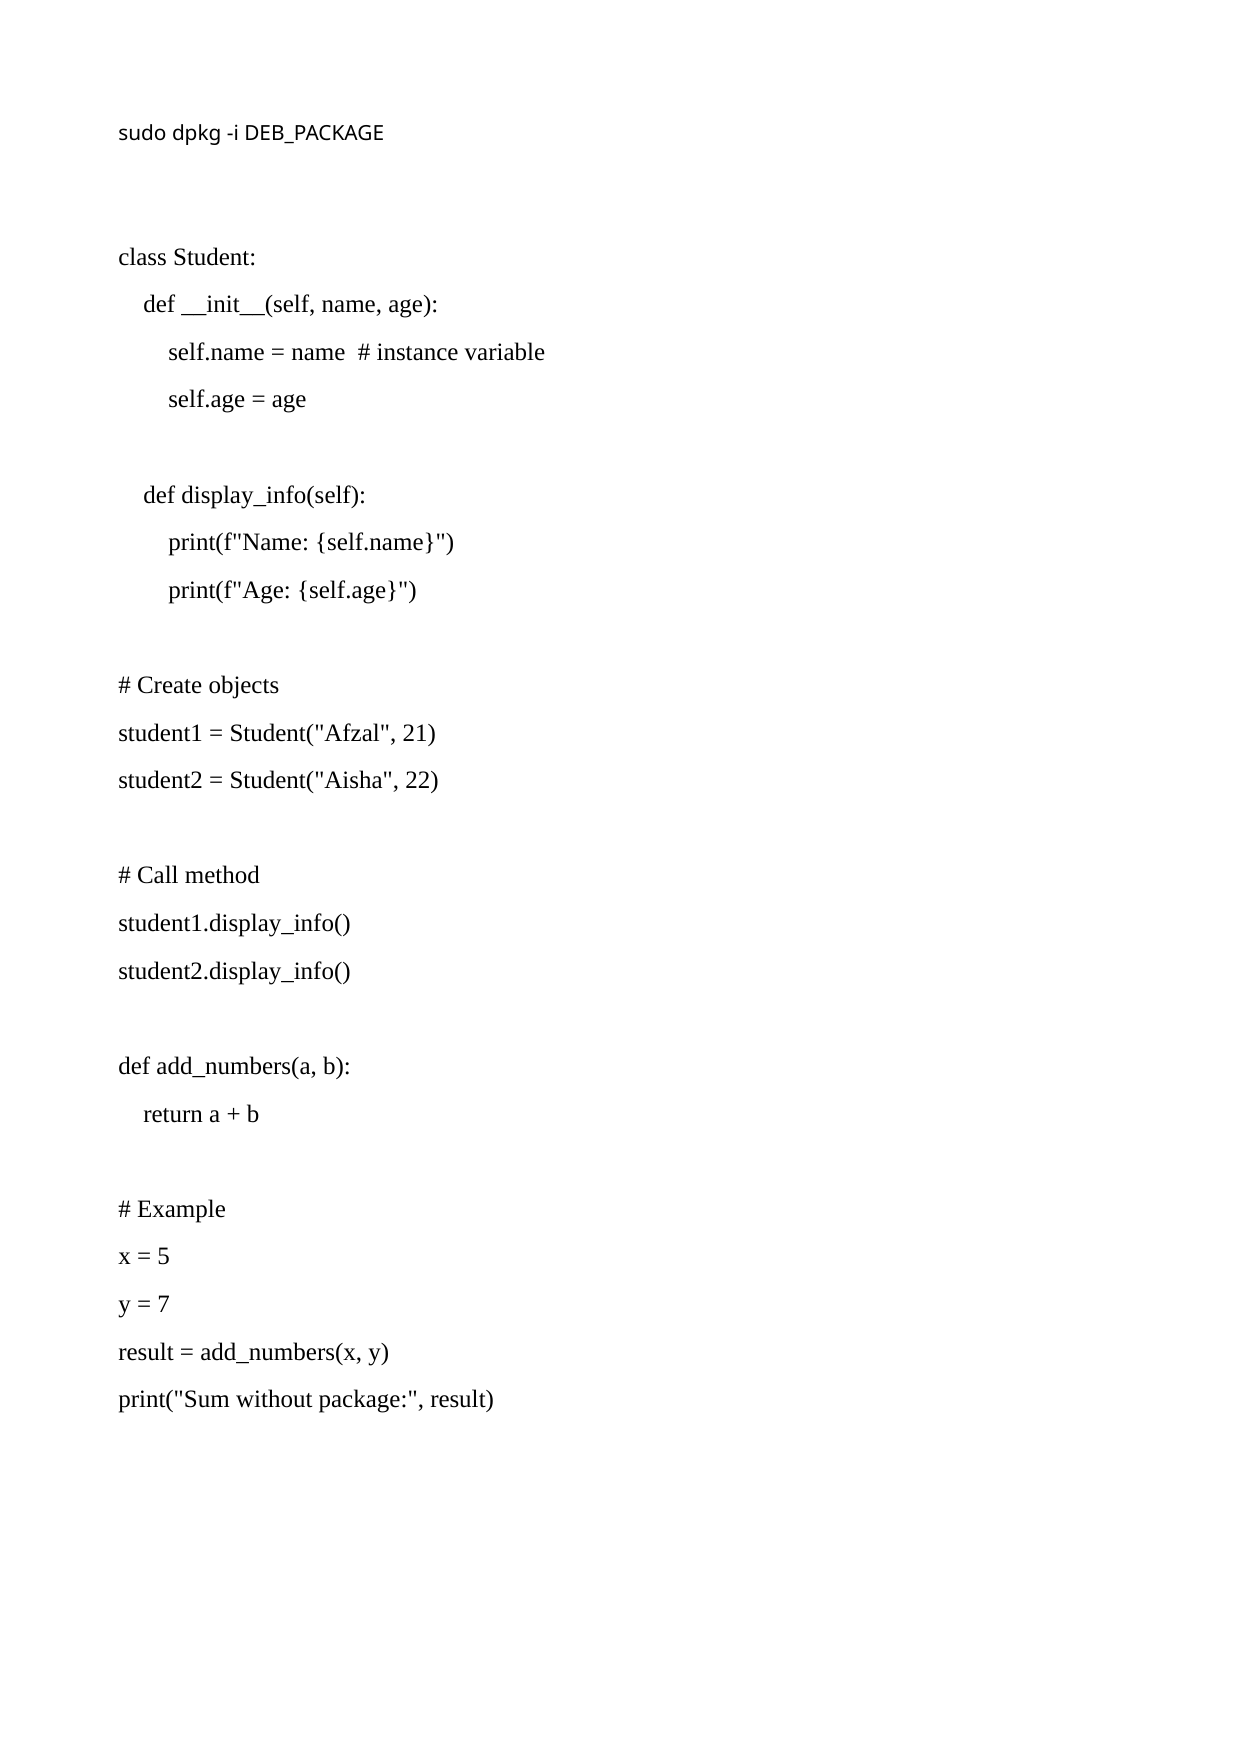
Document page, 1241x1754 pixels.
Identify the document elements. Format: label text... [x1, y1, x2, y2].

text self.age = age [118, 384, 1122, 413]
text y = 7 [118, 1289, 1122, 1318]
text sudo dpkg -i DEB_PACKAGE [118, 118, 1122, 147]
text x = 5 [118, 1241, 1122, 1270]
text # Call method [118, 861, 1122, 889]
text print(f"Age: {self.age}") [118, 575, 1122, 604]
text def display_info(self): [118, 480, 1122, 508]
text def __init__(self, name, age): [118, 289, 1122, 318]
text return a + b [118, 1099, 1122, 1127]
text # Create objects [118, 670, 1122, 699]
text print(f"Name: {self.name}") [118, 527, 1122, 556]
text def add_numbers(a, b): [118, 1051, 1122, 1080]
text class Student: [118, 242, 1122, 271]
text print("Sum without package:", result) [118, 1384, 1122, 1413]
text result = add_numbers(x, y) [118, 1337, 1122, 1365]
text student1 = Student("Afzal", 21) [118, 718, 1122, 747]
text student2 = Student("Aisha", 22) [118, 765, 1122, 794]
text student2.display_info() [118, 956, 1122, 984]
text self.name = name # instance variable [118, 337, 1122, 366]
text student1.display_info() [118, 908, 1122, 937]
text # Example [118, 1194, 1122, 1223]
